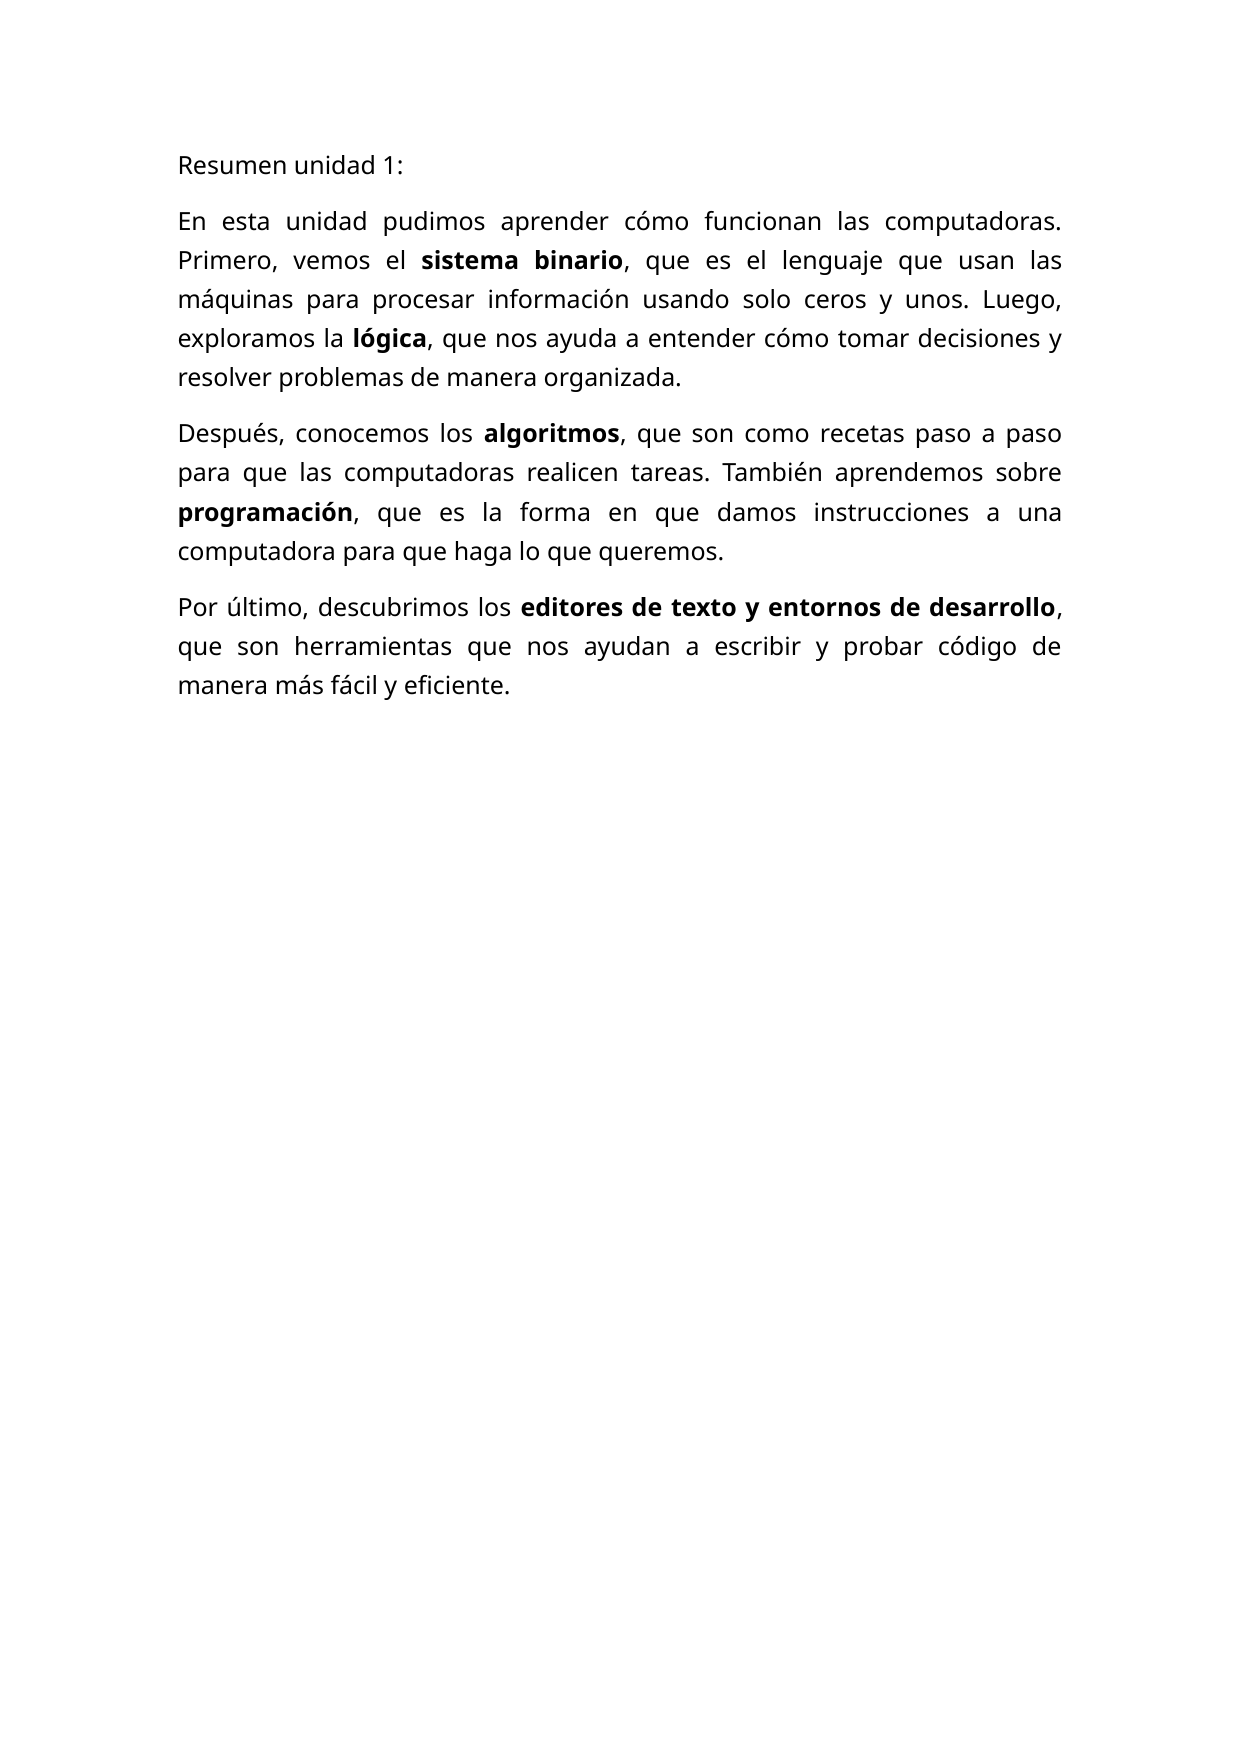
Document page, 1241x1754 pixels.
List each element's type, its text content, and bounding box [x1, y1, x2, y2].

text Después, conocemos los algoritmos, que son como recetas paso a paso para que las computadoras realicen tareas. También aprendemos sobre programación, que es la forma en que damos instrucciones a una computadora para que haga lo que queremos. [177, 416, 1063, 567]
text Por último, descubrimos los editores de texto y entornos de desarrollo, que son herramientas que nos ayudan a escribir y probar código de manera más fácil y eficiente. [177, 589, 1063, 702]
text En esta unidad pudimos aprender cómo funcionan las computadoras. Primero, vemos el sistema binario, que es el lenguaje que usan las máquinas para procesar información usando solo ceros y unos. Luego, exploramos la lógica, que nos ayuda a entender cómo tomar decisiones y resolver problemas de manera organizada. [177, 203, 1063, 394]
text Resumen unidad 1: [177, 148, 1063, 182]
